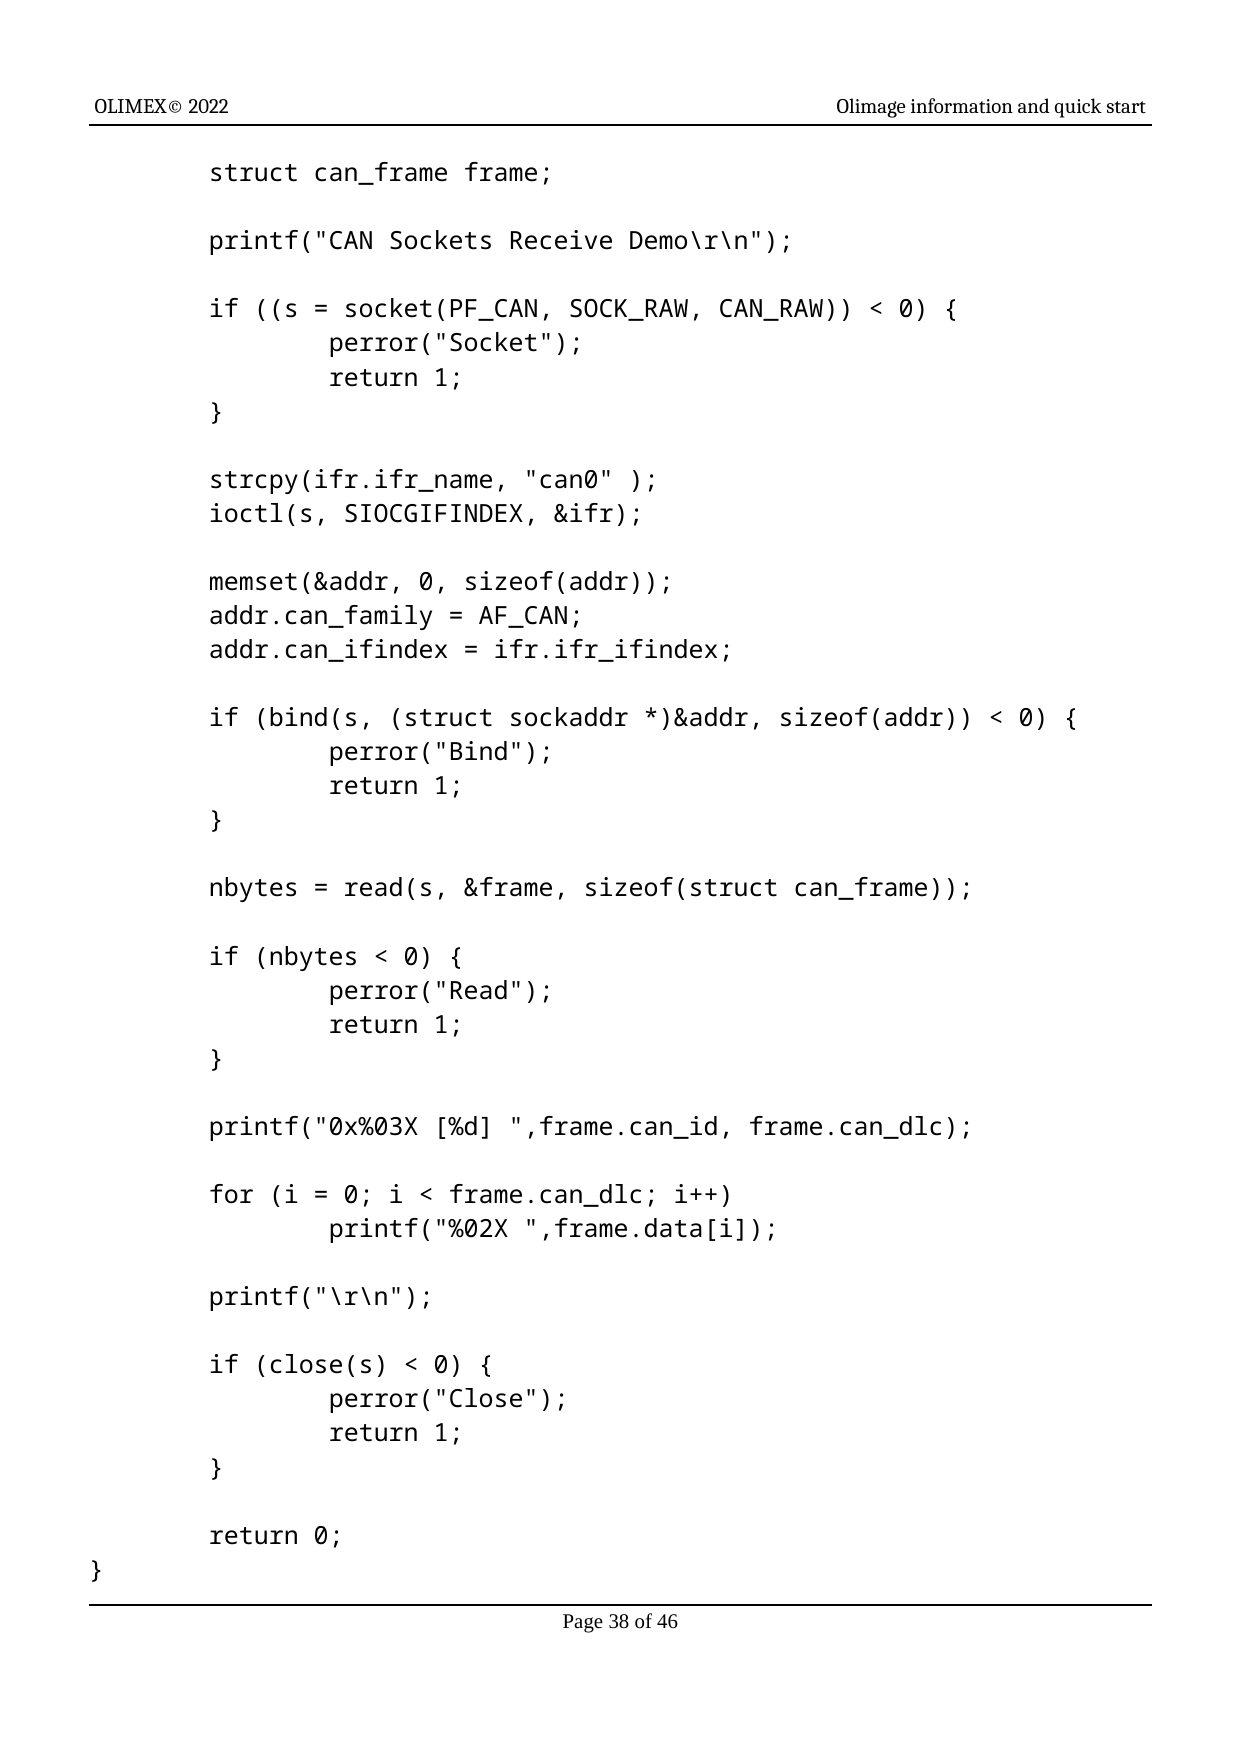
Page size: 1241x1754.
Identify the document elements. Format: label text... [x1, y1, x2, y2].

text if (bind(s, (struct sockaddr *)&addr, sizeof(addr)) < 0) { [88, 700, 1152, 734]
text } [88, 802, 1152, 836]
text } [88, 1040, 1152, 1074]
text if (nbytes < 0) { [88, 938, 1152, 972]
text perror("Socket"); [88, 325, 1152, 359]
text perror("Read"); [88, 972, 1152, 1006]
text strcpy(ifr.ifr_name, "can0" ); [88, 461, 1152, 495]
text perror("Close"); [88, 1381, 1152, 1415]
text nbytes = read(s, &frame, sizeof(struct can_frame)); [88, 870, 1152, 904]
text printf("\r\n"); [88, 1279, 1152, 1313]
text return 1; [88, 1006, 1152, 1040]
text printf("0x%03X [%d] ",frame.can_id, frame.can_dlc); [88, 1108, 1152, 1143]
text struct can_frame frame; [88, 155, 1152, 189]
text addr.can_family = AF_CAN; [88, 598, 1152, 632]
text if ((s = socket(PF_CAN, SOCK_RAW, CAN_RAW)) < 0) { [88, 291, 1152, 325]
text return 1; [88, 768, 1152, 802]
text } [88, 393, 1152, 427]
text return 1; [88, 1415, 1152, 1449]
text } [88, 1449, 1152, 1483]
text printf("CAN Sockets Receive Demo\r\n"); [88, 223, 1152, 257]
text printf("%02X ",frame.data[i]); [88, 1211, 1152, 1245]
text perror("Bind"); [88, 734, 1152, 768]
text return 0; [88, 1517, 1152, 1551]
text } [88, 1551, 1152, 1585]
text memset(&addr, 0, sizeof(addr)); [88, 563, 1152, 598]
text for (i = 0; i < frame.can_dlc; i++) [88, 1177, 1152, 1211]
text addr.can_ifindex = ifr.ifr_ifindex; [88, 632, 1152, 666]
text return 1; [88, 359, 1152, 393]
text ioctl(s, SIOCGIFINDEX, &ifr); [88, 495, 1152, 529]
text if (close(s) < 0) { [88, 1347, 1152, 1381]
